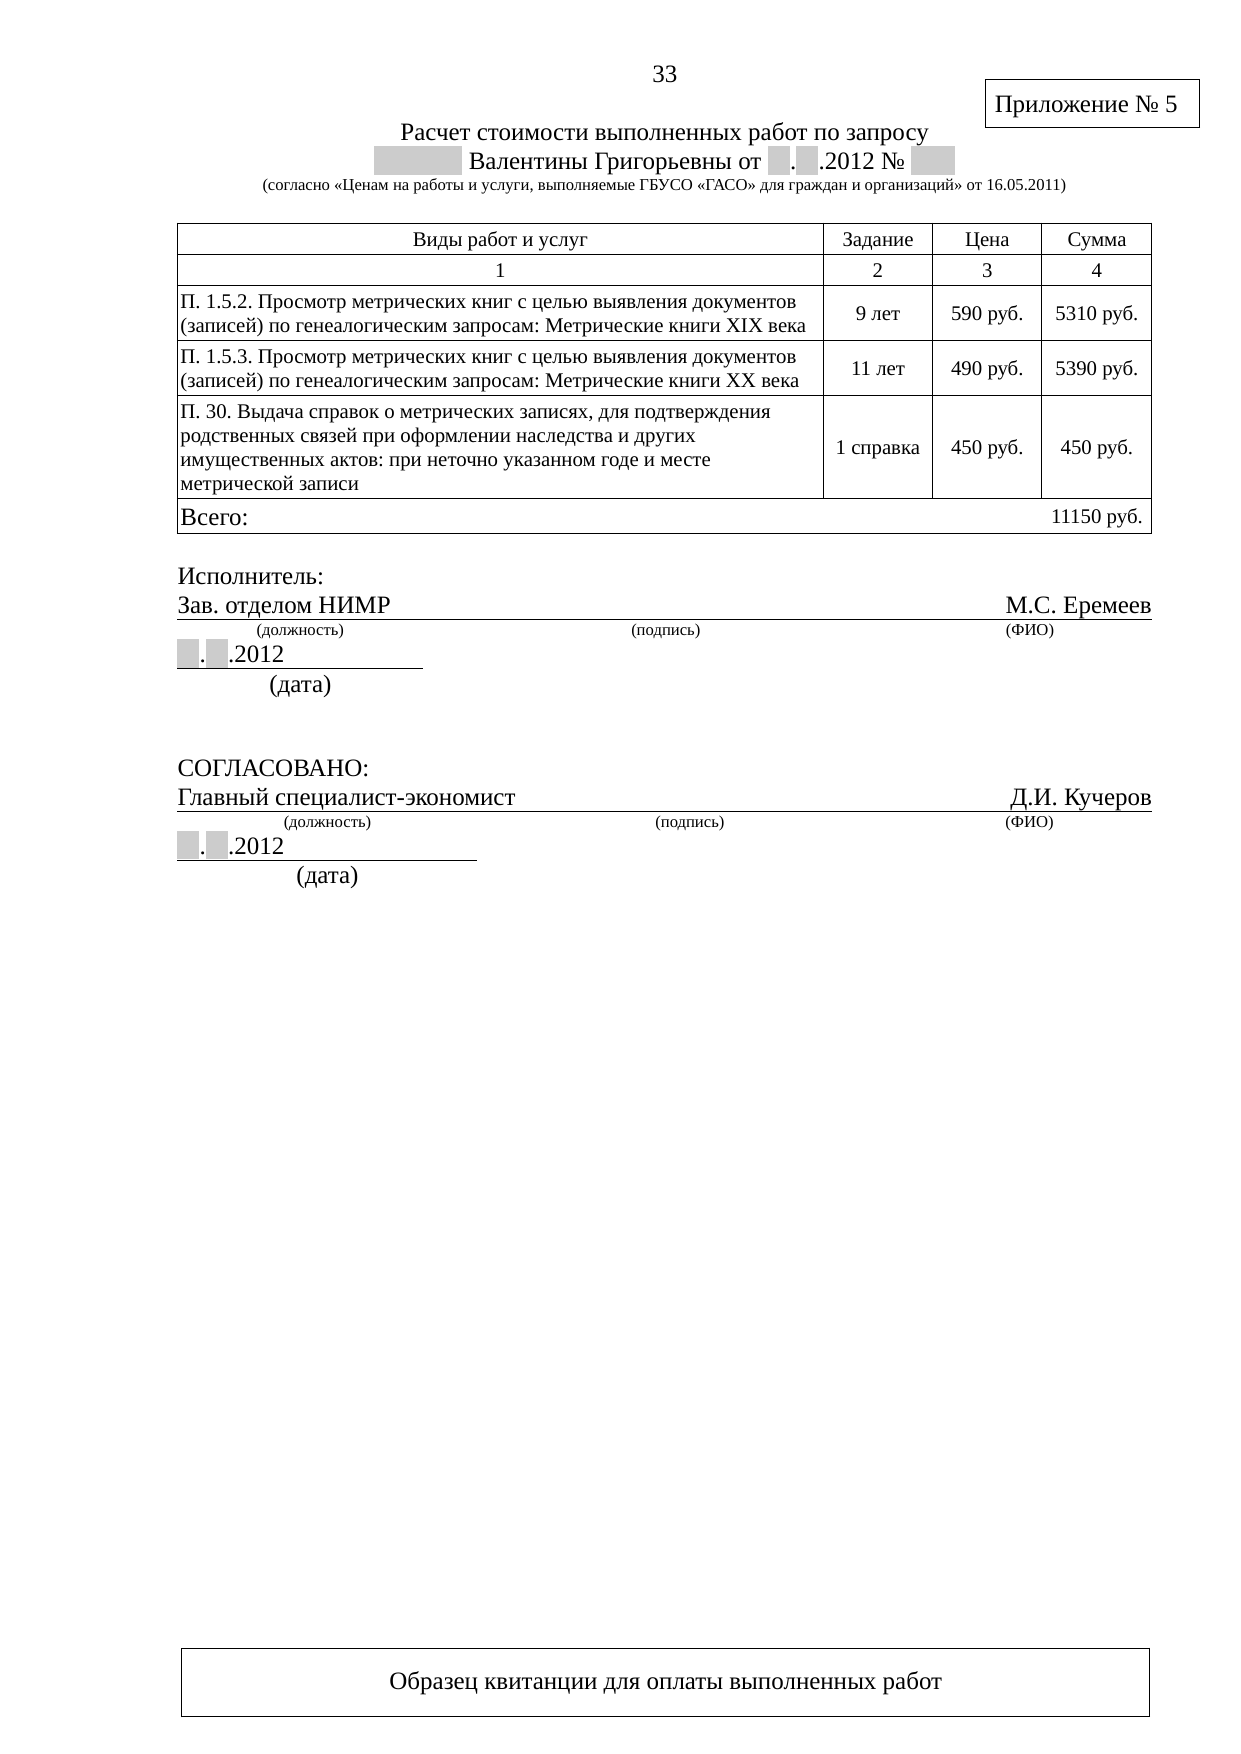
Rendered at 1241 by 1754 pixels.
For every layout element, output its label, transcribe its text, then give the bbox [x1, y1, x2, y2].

table_cell Д.И. Кучеров [676, 782, 1152, 811]
table_cell [477, 860, 676, 889]
table_cell [667, 668, 1152, 697]
table_cell 2 [824, 255, 932, 284]
table_cell [790, 812, 907, 831]
table_cell Главный специалист-экономист [177, 782, 676, 811]
text Образец квитанции для оплаты выполненных работ [191, 1666, 1140, 1695]
table_header [676, 753, 1152, 782]
table_cell (дата) [177, 861, 477, 889]
table_header Виды работ и услуг [178, 224, 823, 254]
table_header Задание [824, 224, 932, 254]
table_cell [676, 860, 1152, 889]
table_cell [908, 698, 1152, 726]
table_cell 1 справка [824, 396, 932, 498]
table_cell (подпись) [590, 812, 790, 831]
table_cell 4 [1042, 255, 1151, 284]
table_cell [423, 698, 543, 726]
table_cell П. 30. Выдача справок о метрических записях, для подтверждения родственных связей при оформлении наследства и других имущественных актов: при неточно указанном годе и месте метрической записи [178, 396, 823, 498]
table_cell 5310 руб. [1042, 286, 1151, 339]
table_cell (ФИО) [908, 620, 1152, 639]
table_cell [477, 831, 676, 859]
table_cell [177, 698, 423, 726]
table_cell 5390 руб. [1042, 341, 1151, 394]
table_cell П. 1.5.3. Просмотр метрических книг с целью выявления документов (записей) по генеалогическим запросам: Метрические книги ХХ века [178, 341, 823, 394]
table_cell П. 1.5.2. Просмотр метрических книг с целью выявления документов (записей) по генеалогическим запросам: Метрические книги XIX века [178, 286, 823, 339]
table_cell (дата) [177, 669, 423, 697]
table_header Сумма [1042, 224, 1151, 254]
table_cell (должность) [177, 620, 423, 639]
table_cell (ФИО) [907, 812, 1152, 831]
table_header М.С. Еремеев [667, 590, 1152, 619]
table_cell ??.??.2012 [177, 639, 423, 668]
table_cell [788, 698, 908, 726]
table_cell 450 руб. [1042, 396, 1151, 498]
table_header Зав. отделом НИМР [177, 590, 667, 619]
table_cell 590 руб. [933, 286, 1041, 339]
table_cell [477, 812, 590, 831]
table_header Цена [933, 224, 1041, 254]
text ???????? Валентины Григорьевны от ??.??.2012 № ???? [177, 146, 1152, 175]
table_cell (должность) [177, 812, 477, 831]
table_cell [676, 831, 1152, 859]
table_cell [667, 639, 1152, 668]
table_cell 450 руб. [933, 396, 1041, 498]
table_cell [543, 698, 667, 726]
text Расчет стоимости выполненных работ по запросу [177, 117, 1152, 146]
table_cell [423, 639, 667, 668]
table_cell [823, 499, 932, 533]
table_cell 11 лет [824, 341, 932, 394]
table_cell (подпись) [543, 620, 788, 639]
text (согласно «Ценам на работы и услуги, выполняемые ГБУСО «ГАСО» для граждан и организаций» от 16.05.2011) [177, 175, 1152, 194]
table_cell 3 [933, 255, 1041, 284]
table_cell [667, 698, 788, 726]
table_cell [423, 620, 543, 639]
table_cell ??.??.2012 [177, 831, 477, 859]
table_header СОГЛАСОВАНО: [177, 753, 676, 782]
table_cell 490 руб. [933, 341, 1041, 394]
table_cell [932, 499, 1042, 533]
table_cell 9 лет [824, 286, 932, 339]
table_cell 11150 руб. [1042, 499, 1151, 533]
table_cell Всего: [178, 499, 823, 533]
table_cell [423, 668, 667, 697]
text Приложение № 5 [994, 89, 1190, 118]
table_cell 1 [178, 255, 823, 284]
table_cell [788, 620, 908, 639]
table_header Исполнитель: [177, 561, 1152, 590]
